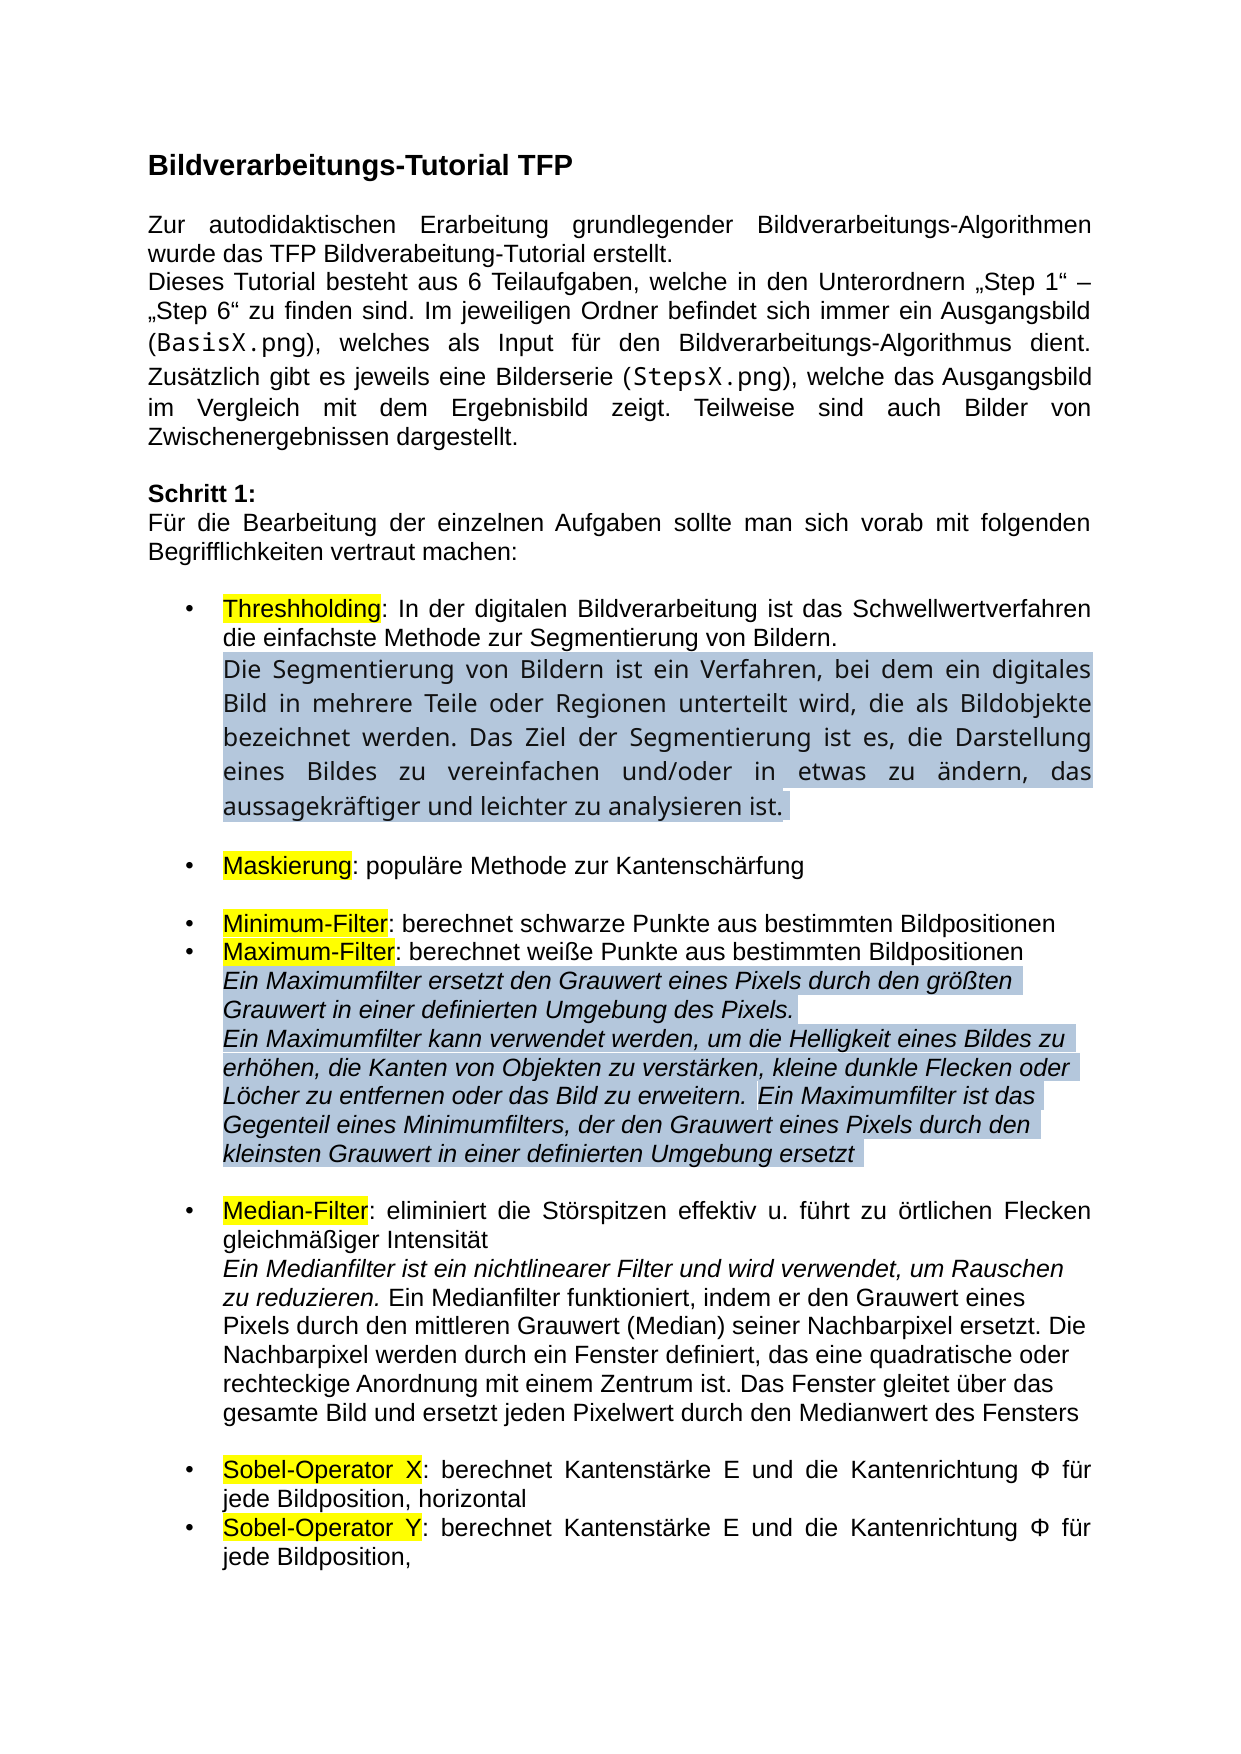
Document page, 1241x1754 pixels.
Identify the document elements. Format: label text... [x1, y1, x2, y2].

list Minimum-Filter: berechnet schwarze Punkte aus bestimmten Bildpositionen [185, 908, 1093, 937]
list Ein Medianfilter ist ein nichtlinearer Filter und wird verwendet, um Rauschen zu reduzieren. Ein Medianfilter funktioniert, indem er den Grauwert eines Pixels durch den mittleren Grauwert (Median) seiner Nachbarpixel ersetzt. Die Nachbarpixel werden durch ein Fenster definiert, das eine quadratische oder rechteckige Anordnung mit einem Zentrum ist. Das Fenster gleitet über das gesamte Bild und ersetzt jeden Pixelwert durch den Medianwert des Fensters [185, 1254, 1093, 1426]
list Maskierung: populäre Methode zur Kantenschärfung [185, 851, 1093, 880]
list Sobel-Operator Y: berechnet Kantenstärke E und die Kantenrichtung Φ für jede Bildposition, [185, 1513, 1093, 1570]
list Sobel-Operator X: berechnet Kantenstärke E und die Kantenrichtung Φ für jede Bildposition, horizontal [185, 1455, 1093, 1513]
text Bildverarbeitungs-Tutorial TFP [148, 148, 1093, 181]
text Schritt 1: [148, 479, 1093, 508]
list Maximum-Filter: berechnet weiße Punkte aus bestimmten Bildpositionen [185, 937, 1093, 966]
list Median-Filter: eliminiert die Störspitzen effektiv u. führt zu örtlichen Flecken gleichmäßiger Intensität [185, 1196, 1093, 1254]
text Für die Bearbeitung der einzelnen Aufgaben sollte man sich vorab mit folgenden Begrifflichkeiten vertraut machen: [148, 508, 1093, 566]
list Ein Maximumfilter ersetzt den Grauwert eines Pixels durch den größten Grauwert in einer definierten Umgebung des Pixels. [185, 966, 1093, 1024]
list Die Segmentierung von Bildern ist ein Verfahren, bei dem ein digitales Bild in mehrere Teile oder Regionen unterteilt wird, die als Bildobjekte bezeichnet werden. Das Ziel der Segmentierung ist es, die Darstellung eines Bildes zu vereinfachen und/oder in etwas zu ändern, das aussagekräftiger und leichter zu analysieren ist. [185, 652, 1093, 822]
list Threshholding: In der digitalen Bildverarbeitung ist das Schwellwertverfahren die einfachste Methode zur Segmentierung von Bildern. [185, 594, 1093, 652]
text Zur autodidaktischen Erarbeitung grundlegender Bildverarbeitungs-Algorithmen wurde das TFP Bildverabeitung-Tutorial erstellt. [148, 210, 1093, 267]
list Ein Maximumfilter kann verwendet werden, um die Helligkeit eines Bildes zu erhöhen, die Kanten von Objekten zu verstärken, kleine dunkle Flecken oder Löcher zu entfernen oder das Bild zu erweitern. Ein Maximumfilter ist das Gegenteil eines Minimumfilters, der den Grauwert eines Pixels durch den kleinsten Grauwert in einer definierten Umgebung ersetzt [185, 1024, 1093, 1167]
text Dieses Tutorial besteht aus 6 Teilaufgaben, welche in den Unterordnern „Step 1“ – „Step 6“ zu finden sind. Im jeweiligen Ordner befindet sich immer ein Ausgangsbild (BasisX.png), welches als Input für den Bildverarbeitungs-Algorithmus dient. Zusätzlich gibt es jeweils eine Bilderserie (StepsX.png), welche das Ausgangsbild im Vergleich mit dem Ergebnisbild zeigt. Teilweise sind auch Bilder von Zwischenergebnissen dargestellt. [148, 267, 1093, 451]
